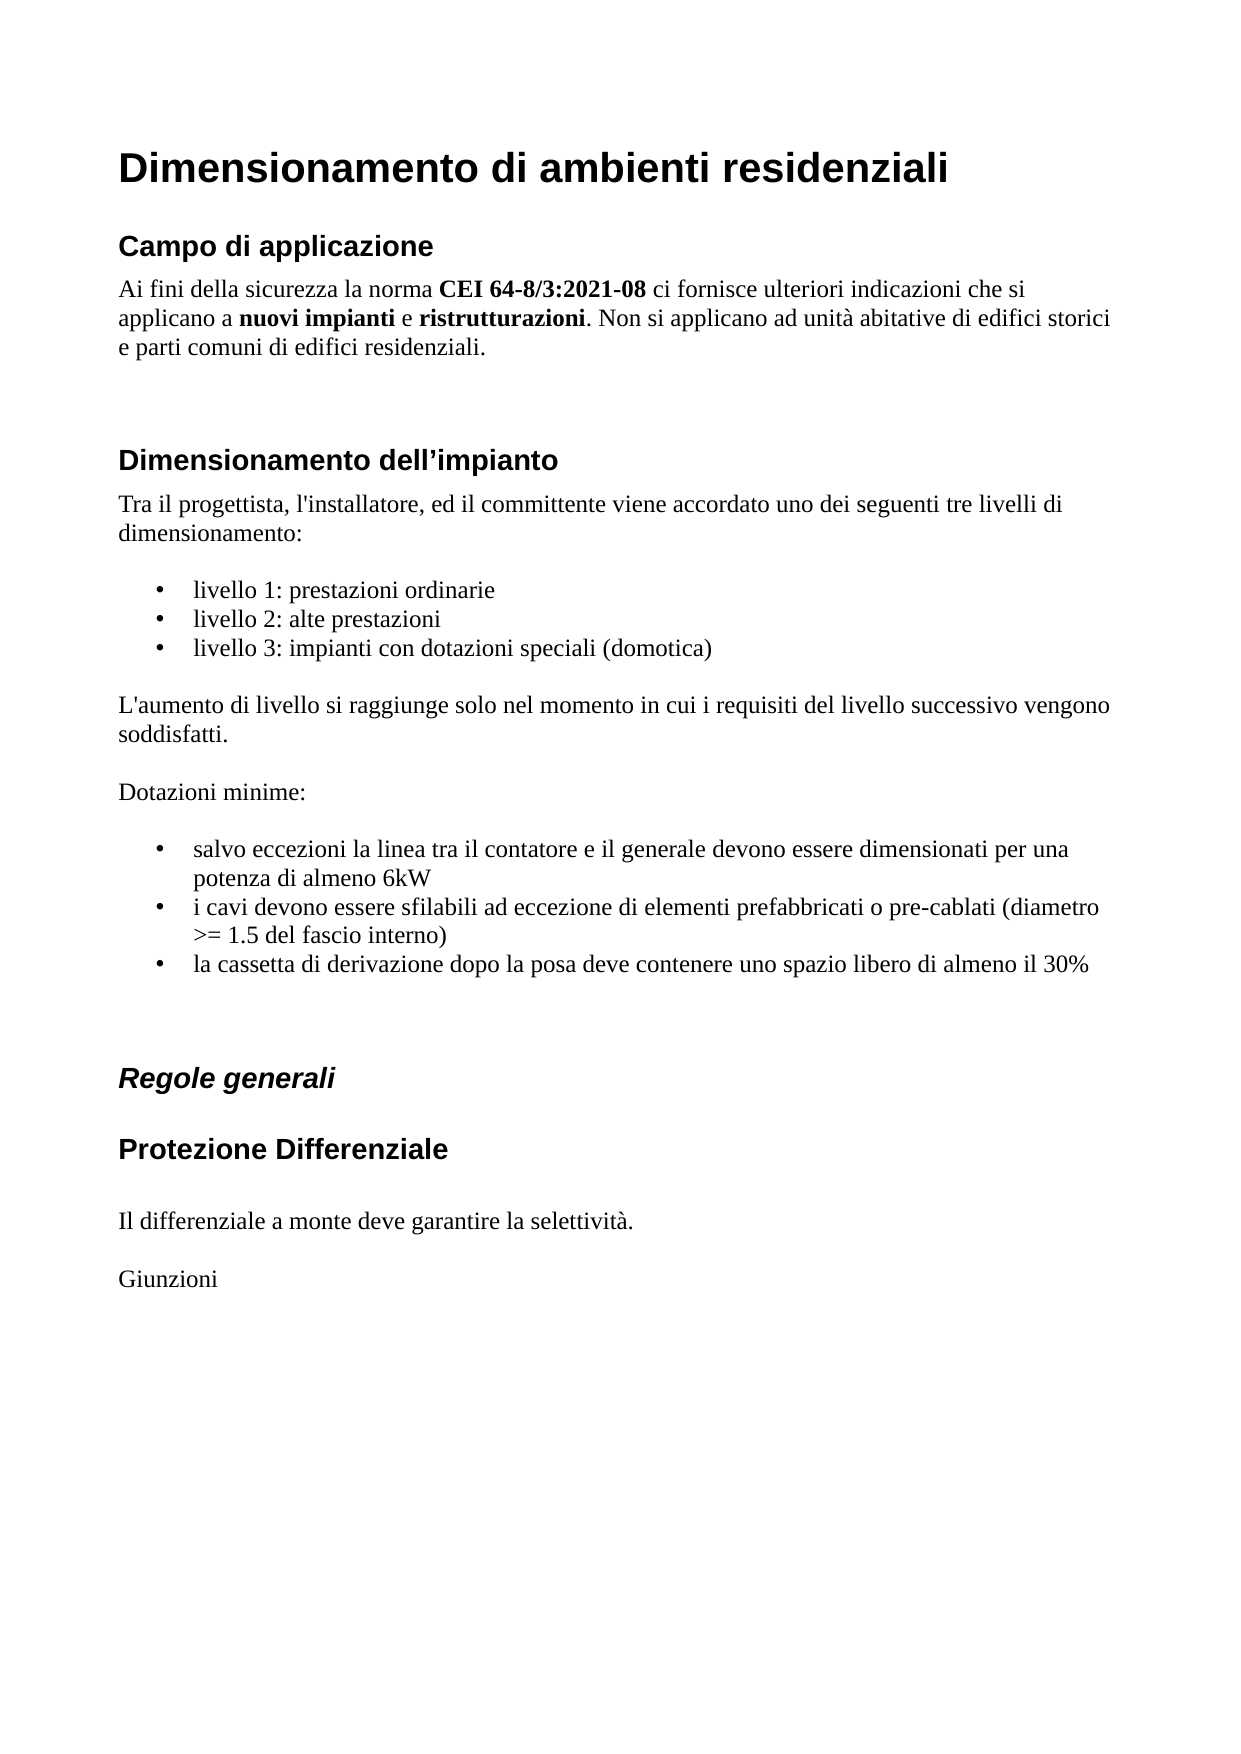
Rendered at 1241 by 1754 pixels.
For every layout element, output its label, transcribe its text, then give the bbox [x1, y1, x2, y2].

list salvo eccezioni la linea tra il contatore e il generale devono essere dimensionati per una potenza di almeno 6kW [156, 834, 1122, 892]
subtitle Dimensionamento dell’impianto [118, 443, 1122, 477]
subtitle Regole generali [118, 1061, 1122, 1094]
subtitle Campo di applicazione [118, 228, 1122, 262]
list i cavi devono essere sfilabili ad eccezione di elementi prefabbricati o pre-cablati (diametro >= 1.5 del fascio interno) [156, 892, 1122, 949]
list livello 1: prestazioni ordinarie [156, 576, 1122, 604]
text L'aumento di livello si raggiunge solo nel momento in cui i requisiti del livello successivo vengono soddisfatti. [118, 691, 1122, 748]
text Tra il progettista, l'installatore, ed il committente viene accordato uno dei seguenti tre livelli di dimensionamento: [118, 489, 1122, 547]
list livello 3: impianti con dotazioni speciali (domotica) [156, 633, 1122, 662]
subtitle Protezione Differenziale [118, 1132, 1122, 1165]
text Ai fini della sicurezza la norma CEI 64-8/3:2021-08 ci fornisce ulteriori indicazioni che si applicano a nuovi impianti e ristrutturazioni. Non si applicano ad unità abitative di edifici storici e parti comuni di edifici residenziali. [118, 274, 1122, 361]
subtitle Dimensionamento di ambienti residenziali [118, 143, 1122, 191]
list la cassetta di derivazione dopo la posa deve contenere uno spazio libero di almeno il 30% [156, 949, 1122, 978]
list livello 2: alte prestazioni [156, 604, 1122, 633]
text Il differenziale a monte deve garantire la selettività. [118, 1206, 1122, 1235]
text Dotazioni minime: [118, 777, 1122, 806]
text Giunzioni [118, 1264, 1122, 1293]
